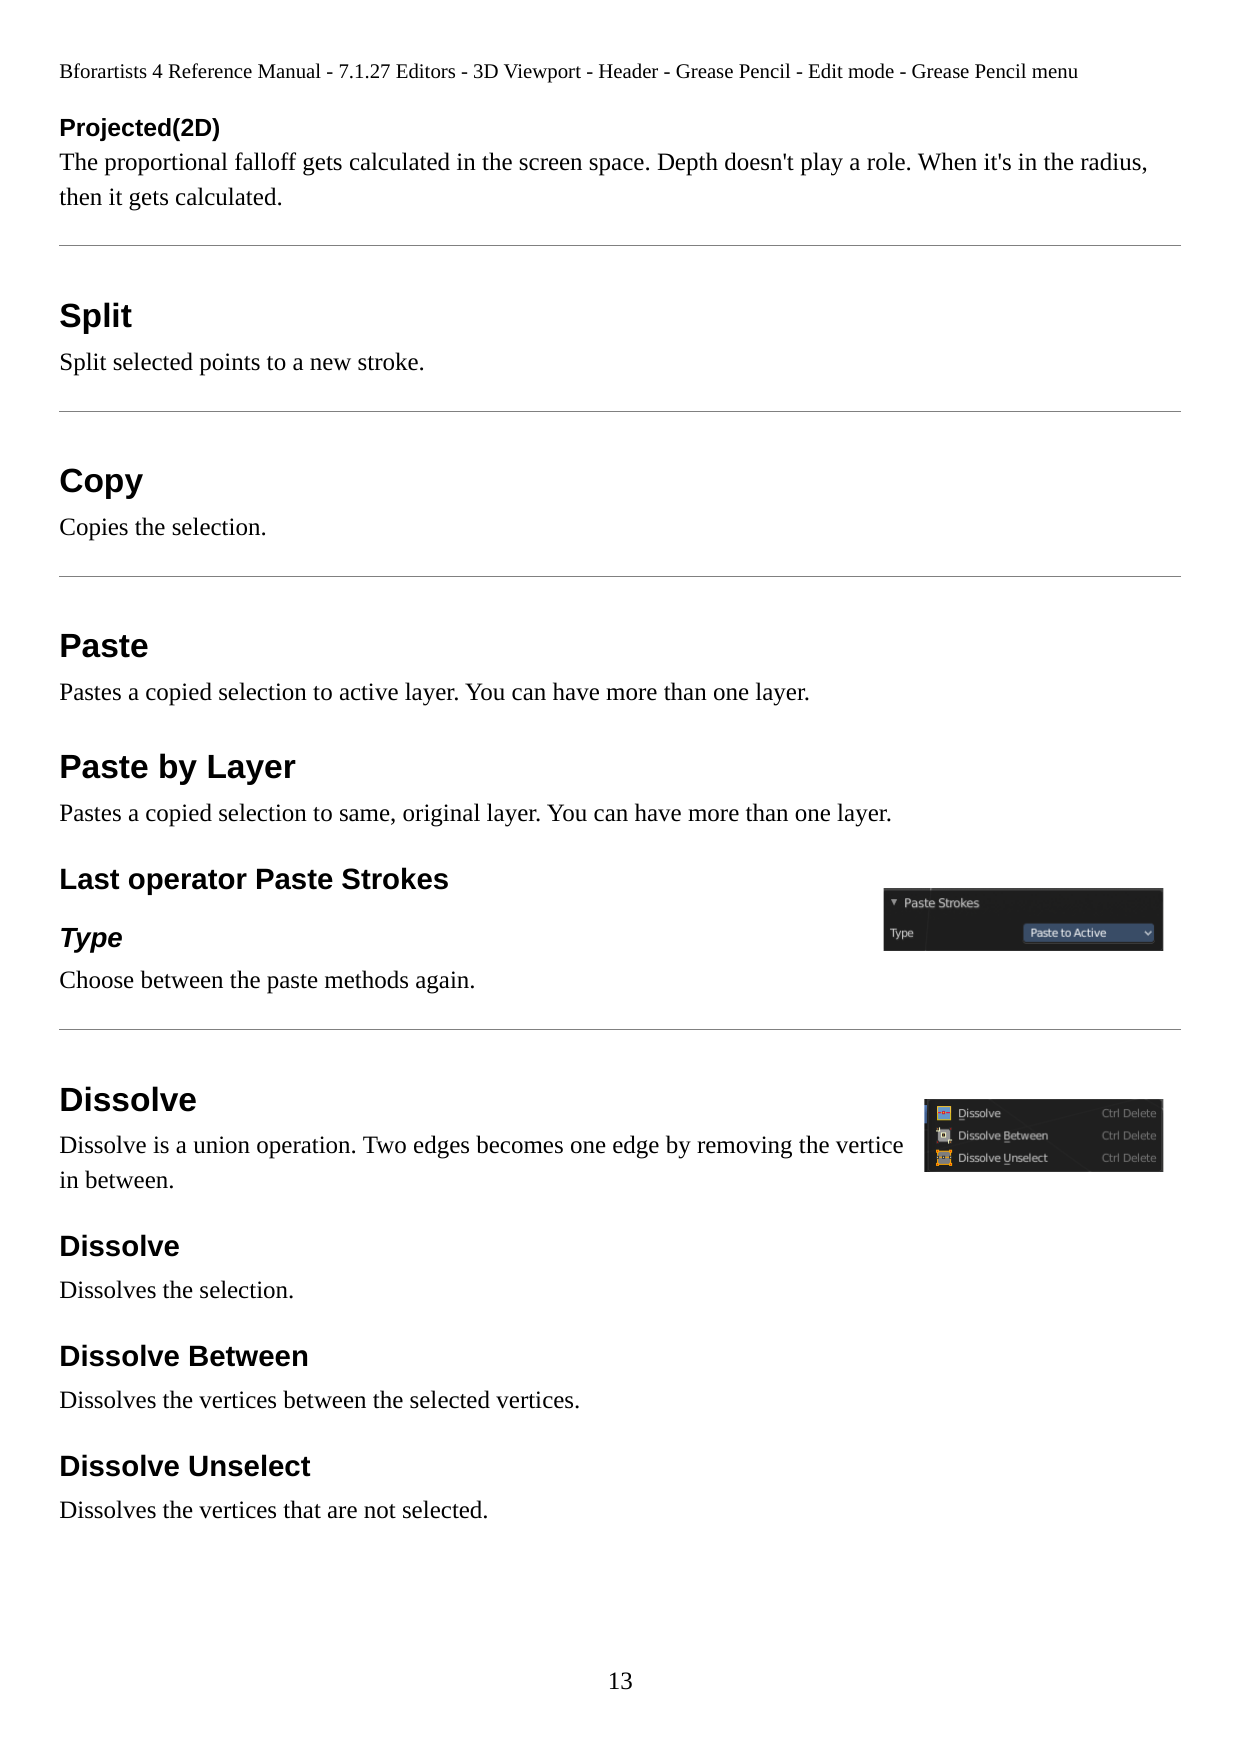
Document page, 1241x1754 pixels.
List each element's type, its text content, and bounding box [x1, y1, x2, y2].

subtitle Paste by Layer [59, 747, 1181, 786]
picture [883, 888, 1164, 951]
subtitle Paste [59, 626, 1181, 665]
text Dissolves the vertices that are not selected. [59, 1495, 1181, 1523]
subtitle Dissolve [59, 1229, 1181, 1262]
subtitle Dissolve Unselect [59, 1448, 1181, 1482]
text Dissolves the vertices between the selected vertices. [59, 1385, 1181, 1413]
subtitle Last operator Paste Strokes [59, 862, 1181, 896]
text Dissolve is a union operation. Two edges becomes one edge by removing the vertice in between. [59, 1131, 1181, 1194]
text Pastes a copied selection to same, original layer. You can have more than one layer. [59, 798, 1181, 827]
picture [924, 1099, 1164, 1172]
text Pastes a copied selection to active layer. You can have more than one layer. [59, 677, 1181, 706]
text Choose between the paste methods again. [59, 965, 1181, 994]
text Split selected points to a new stroke. [59, 347, 1181, 376]
subtitle Projected(2D) [59, 113, 1181, 141]
subtitle Type [59, 921, 1181, 953]
subtitle Split [59, 296, 1181, 334]
subtitle Dissolve Between [59, 1338, 1181, 1372]
text The proportional falloff gets calculated in the screen space. Depth doesn't play a role. When it's in the radius, then it gets calculated. [59, 147, 1181, 211]
text Copies the selection. [59, 512, 1181, 541]
subtitle Copy [59, 461, 1181, 500]
subtitle Dissolve [59, 1079, 1181, 1118]
text Dissolves the selection. [59, 1275, 1181, 1304]
